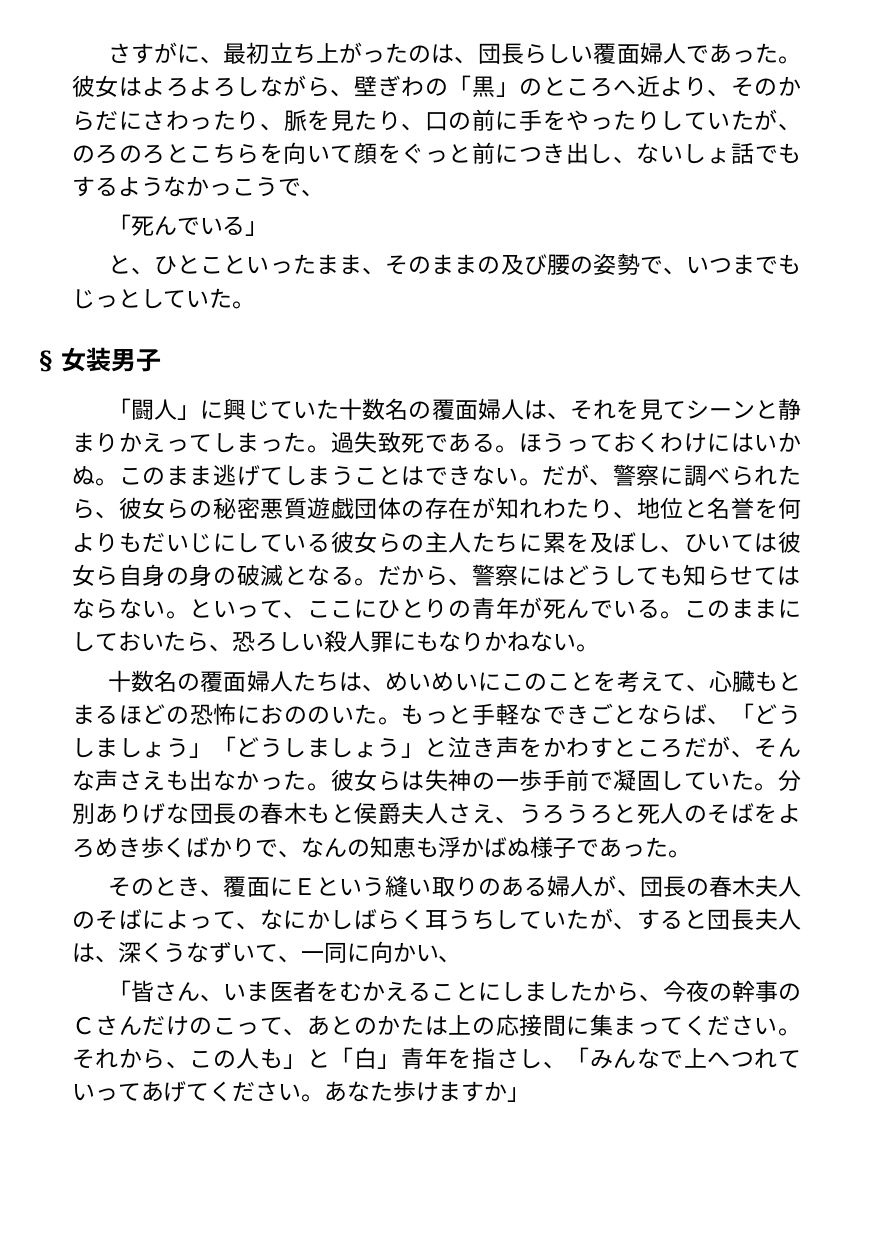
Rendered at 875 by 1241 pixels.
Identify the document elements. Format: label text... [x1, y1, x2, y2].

text と、ひとこといったまま、そのままの及び腰の姿勢で、いつまでもじっとしていた。 [72, 247, 802, 314]
text 十数名の覆面婦人たちは、めいめいにこのことを考えて、心臓もとまるほどの恐怖におののいた。もっと手軽なできごとならば、「どうしましょう」「どうしましょう」と泣き声をかわすところだが、そんな声さえも出なかった。彼女らは失神の一歩手前で凝固していた。分別ありげな団長の春木もと侯爵夫人さえ、うろうろと死人のそばをよろめき歩くばかりで、なんの知恵も浮かばぬ様子であった。 [72, 663, 802, 863]
text 「死んでいる」 [72, 208, 802, 241]
text 「闘人」に興じていた十数名の覆面婦人は、それを見てシーンと静まりかえってしまった。過失致死である。ほうっておくわけにはいかぬ。このまま逃げてしまうことはできない。だが、警察に調べられたら、彼女らの秘密悪質遊戯団体の存在が知れわたり、地位と名誉を何よりもだいじにしている彼女らの主人たちに累を及ぼし、ひいては彼女ら自身の身の破滅となる。だから、警察にはどうしても知らせてはならない。といって、ここにひとりの青年が死んでいる。このままにしておいたら、恐ろしい殺人罪にもなりかねない。 [72, 392, 802, 657]
subtitle § 女装男子 [36, 337, 838, 380]
text そのとき、覆面にＥという縫い取りのある婦人が、団長の春木夫人のそばによって、なにかしばらく耳うちしていたが、すると団長夫人は、深くうなずいて、一同に向かい、 [72, 869, 802, 968]
text 「皆さん、いま医者をむかえることにしましたから、今夜の幹事のＣさんだけのこって、あとのかたは上の応接間に集まってください。それから、この人も」と「白」青年を指さし、「みんなで上へつれていってあげてください。あなた歩けますか」 [72, 974, 802, 1107]
text さすがに、最初立ち上がったのは、団長らしい覆面婦人であった。彼女はよろよろしながら、壁ぎわの「黒」のところへ近より、そのからだにさわったり、脈を見たり、口の前に手をやったりしていたが、のろのろとこちらを向いて顔をぐっと前につき出し、ないしょ話でもするようなかっこうで、 [72, 36, 802, 202]
